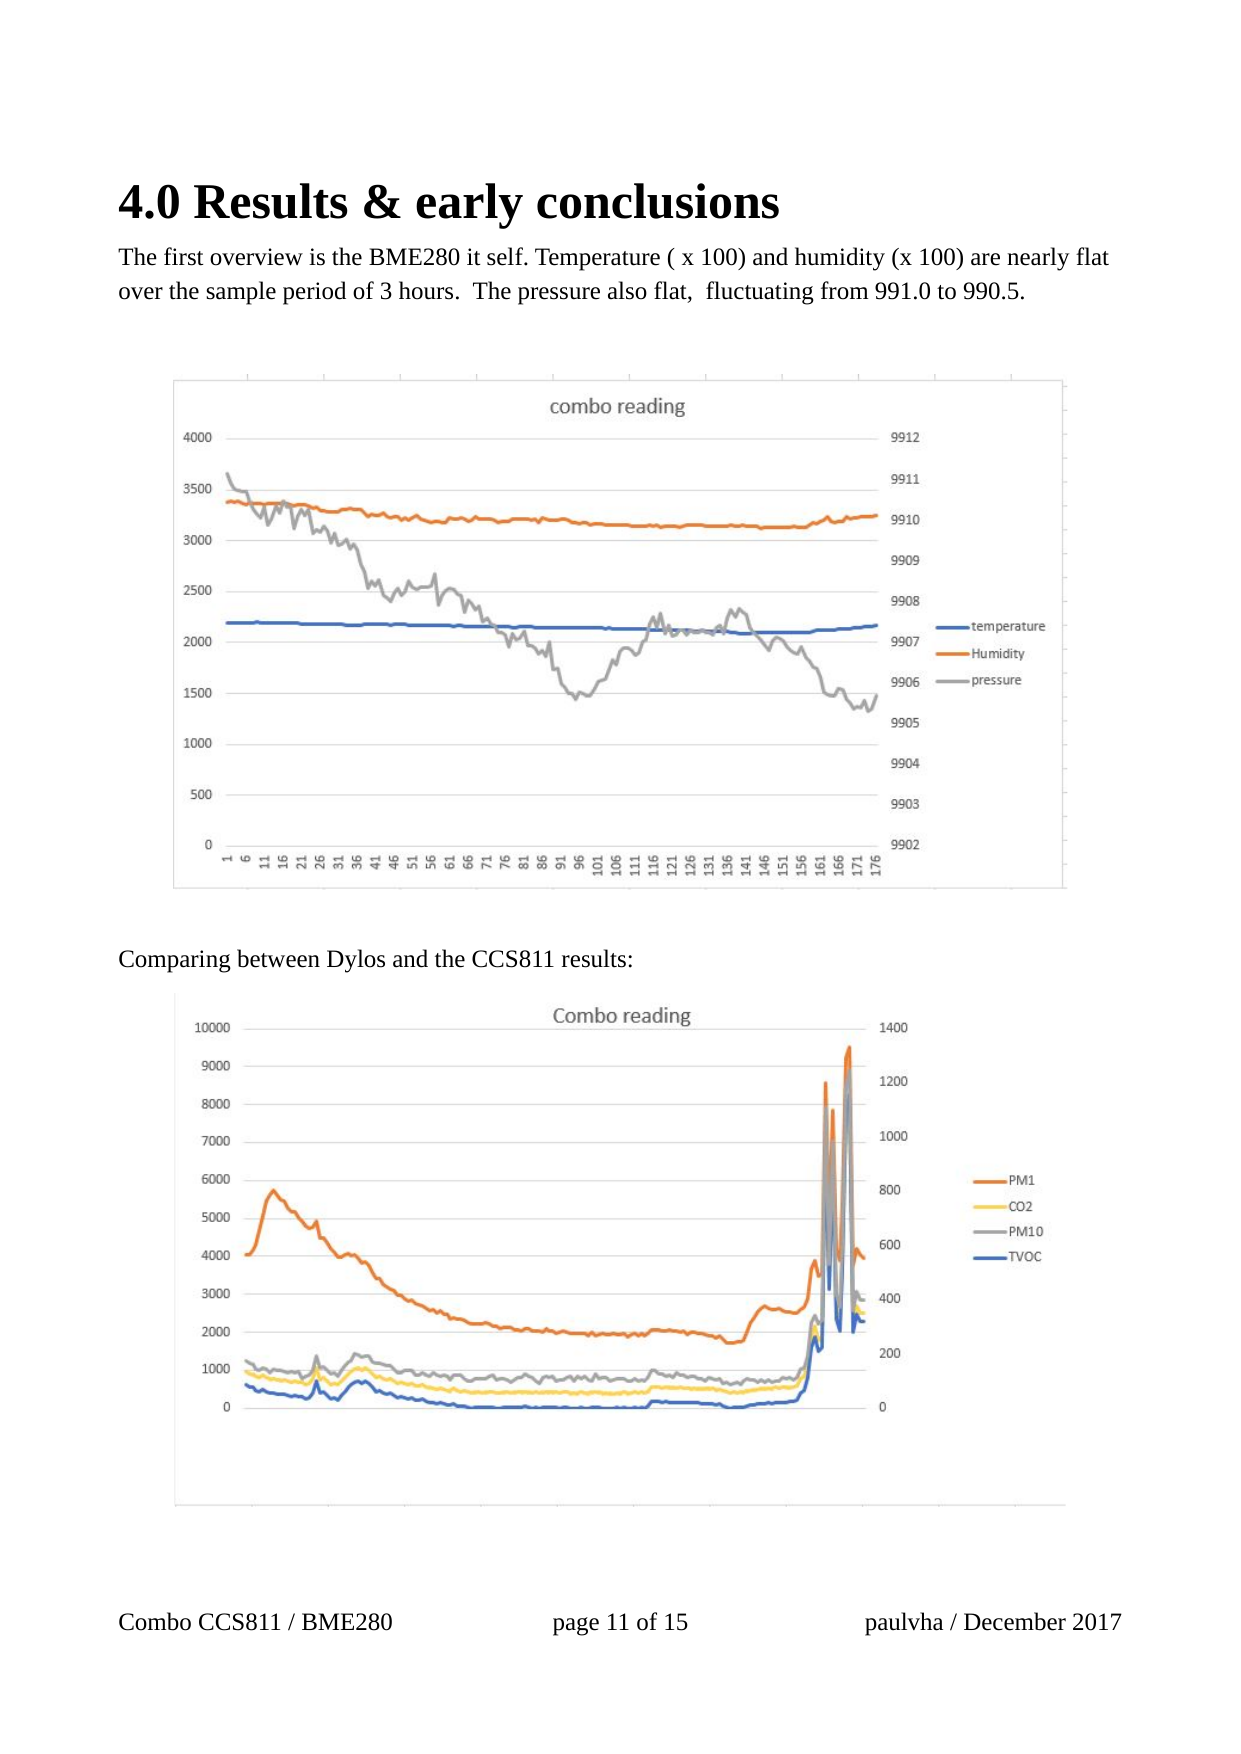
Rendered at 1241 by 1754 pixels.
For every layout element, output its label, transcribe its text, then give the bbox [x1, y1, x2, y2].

subtitle 4.0 Results & early conclusions [118, 172, 1122, 229]
picture [173, 374, 1068, 890]
text Comparing between Dylos and the CCS811 results: [118, 944, 1122, 973]
picture [174, 993, 1066, 1507]
text The first overview is the BME280 it self. Temperature ( x 100) and humidity (x 100) are nearly flat over the sample period of 3 hours. The pressure also flat, fluctuating from 991.0 to 990.5. [118, 242, 1122, 305]
